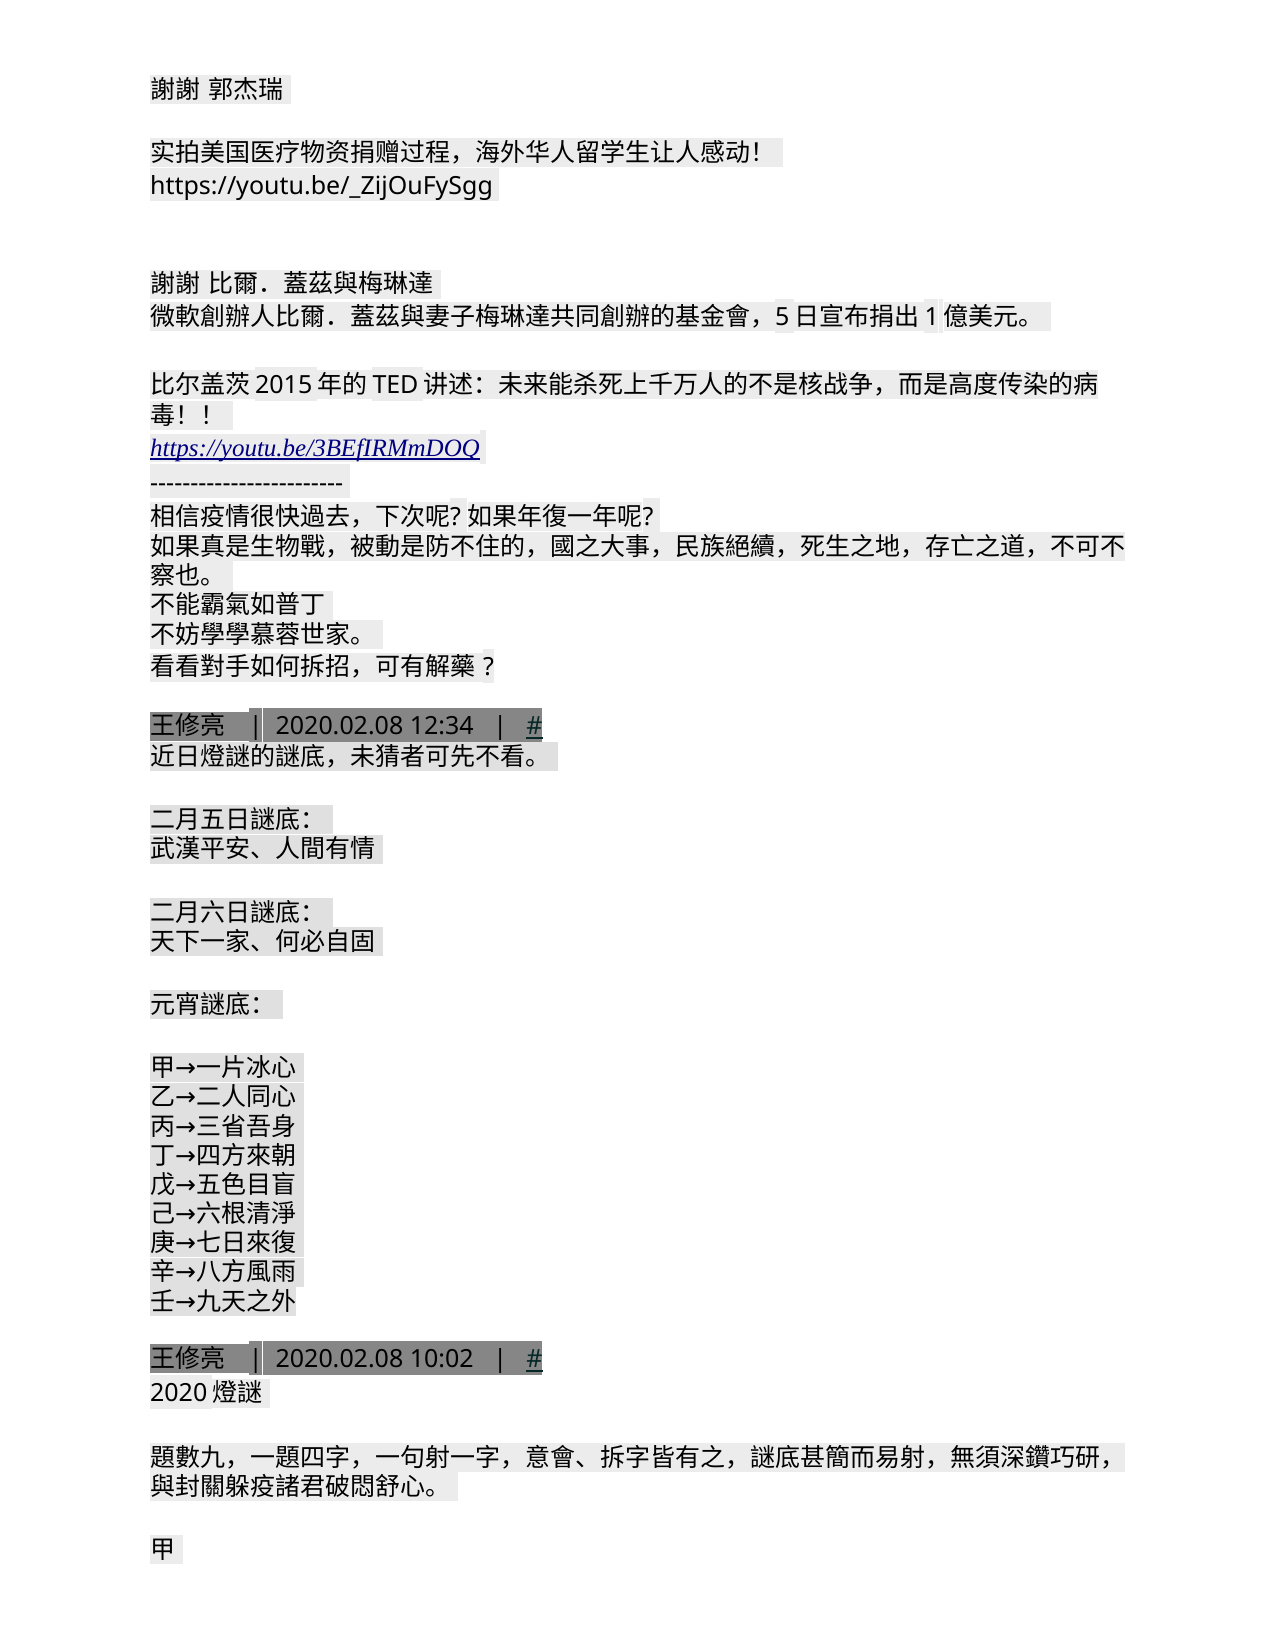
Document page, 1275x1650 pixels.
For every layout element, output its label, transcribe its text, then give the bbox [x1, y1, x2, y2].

text 近日燈謎的謎底，未猜者可先不看。 二月五日謎底： 武漢平安、人間有情 二月六日謎底： 天下一家、何必自固 元宵謎底： 甲→一片冰心 乙→二人同心 丙→三省吾身 丁→四方來朝 戊→五色目盲 己→六根清淨 庚→七日來復 辛→八方風雨 壬→九天之外 [150, 742, 1125, 1316]
text 王修亮 | 2020.02.08 10:02 | # [150, 1341, 1125, 1375]
text ----------------------- 謝謝 郭杰瑞 实拍美国医疗物资捐赠过程，海外华人留学生让人感动！ https://youtu.be/_ZijOuFySgg 謝謝 比爾．蓋茲與梅琳達 微軟創辦人比爾．蓋茲與妻子梅琳達共同創辦的基金會，5日宣布捐出1億美元。 比尔盖茨2015年的TED讲述：未来能杀死上千万人的不是核战争，而是高度传染的病毒！！ https://youtu.be/3BEfIRMmDOQ ------------------------ 相信疫情很快過去，下次呢? 如果年復一年呢? 如果真是生物戰，被動是防不住的，國之大事，民族絕續，死生之地，存亡之道，不可不察也。 不能霸氣如普丁 不妨學學慕蓉世家。 看看對手如何拆招，可有解藥 ? [150, 75, 1125, 683]
text 2020燈謎 題數九，一題四字，一句射一字，意會、拆字皆有之，謎底甚簡而易射，無須深鑽巧研，與封關躲疫諸君破悶舒心。 甲 [150, 1375, 1125, 1564]
text 王修亮 | 2020.02.08 12:34 | # [150, 708, 1125, 742]
